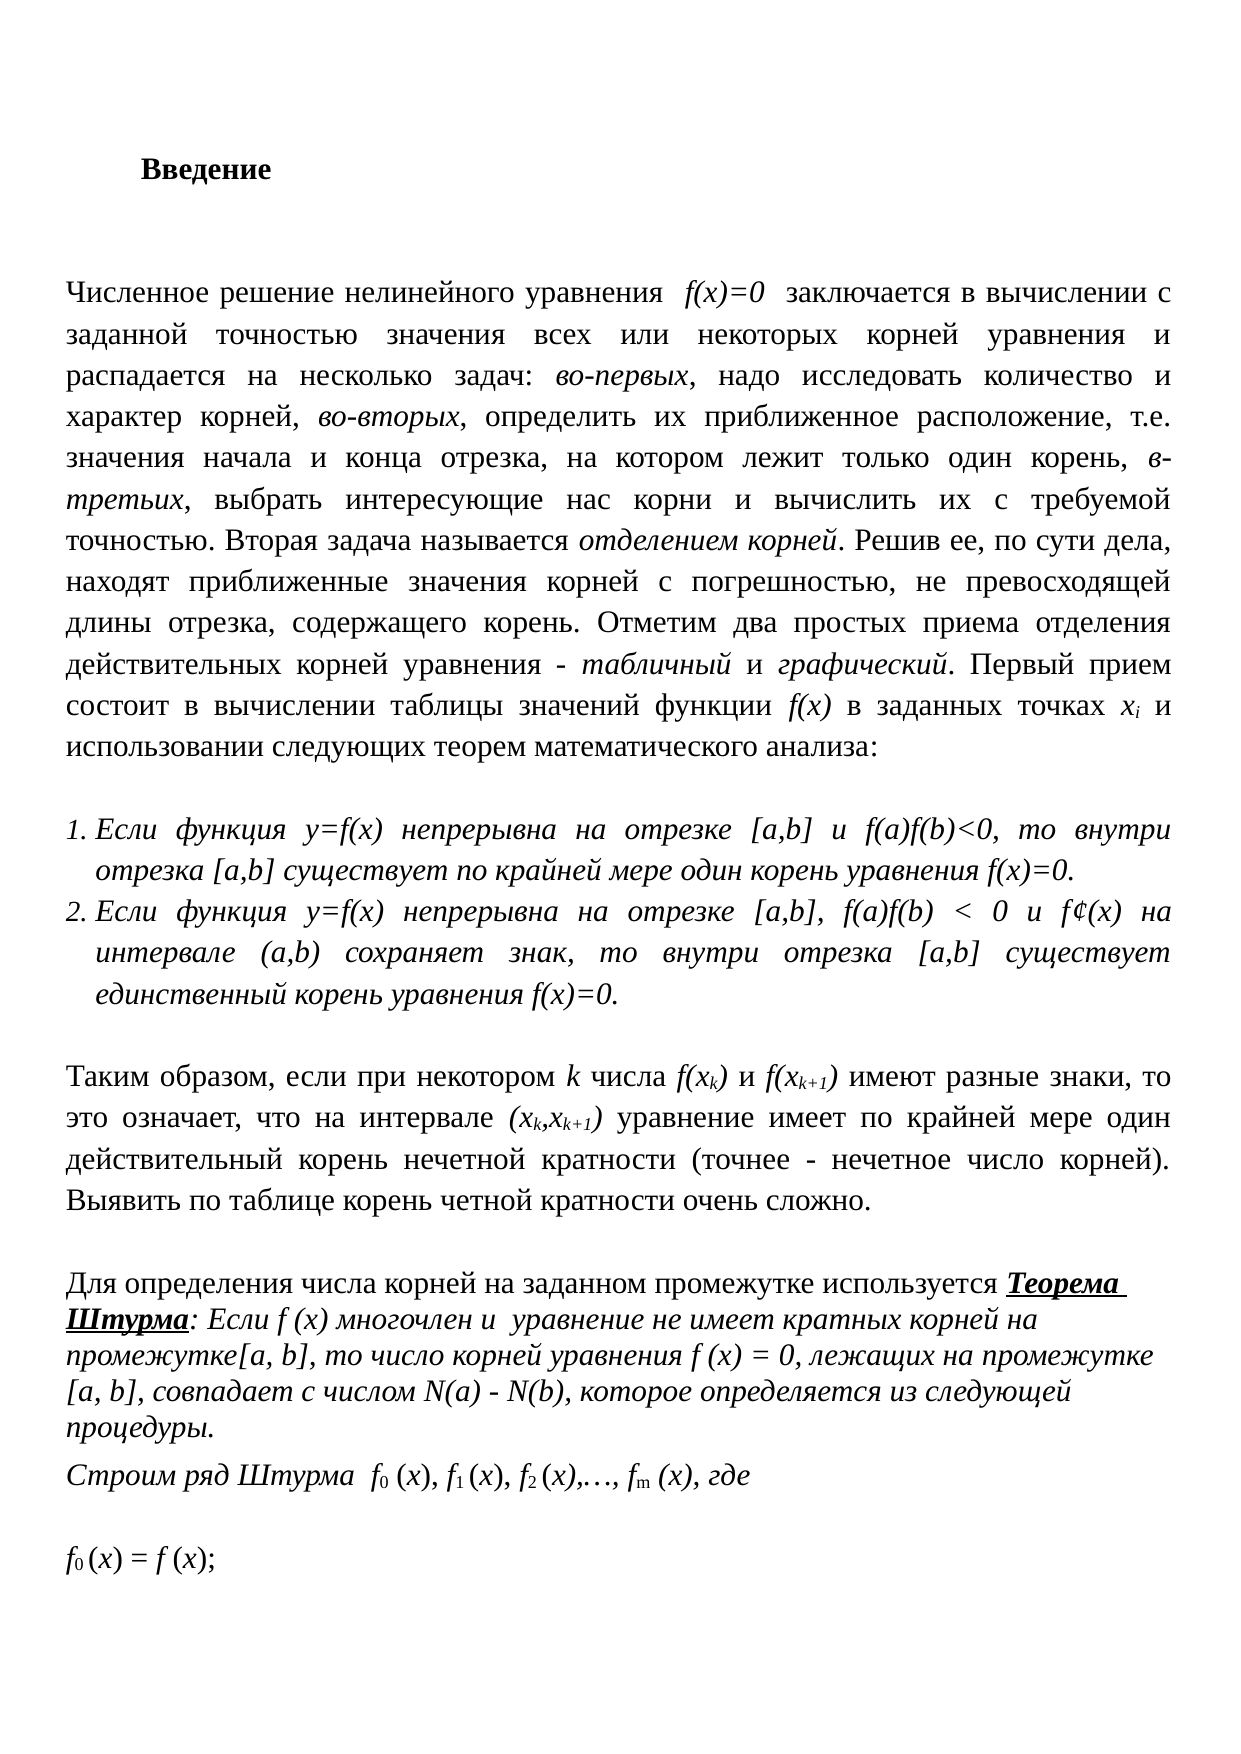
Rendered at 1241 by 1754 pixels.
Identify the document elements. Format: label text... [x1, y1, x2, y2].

text Таким образом, если при некотором k числа f(xk) и f(xk+1) имеют разные знаки, то это означает, что на интервале (xk,xk+1) уравнение имеет по крайней мере один действительный корень нечетной кратности (точнее - нечетное число корней). Выявить по таблице корень четной кратности очень сложно. [66, 1057, 1172, 1217]
text Введение [66, 150, 1172, 186]
subtitle Для определения числа корней на заданном промежутке используется Теорема Штурма: Если f (x) многочлен и уравнение не имеет кратных корней на промежутке[a, b], то число корней уравнения f (x) = 0, лежащих на промежутке [a, b], совпадает с числом N(a) - N(b), которое определяется из следующей процедуры. [66, 1264, 1172, 1444]
list Если функция y=f(x) непрерывна на отрезке [а,b] и f(a)f(b)<0, то внутри отрезка [a,b] существует по крайней мере один корень уравнения f(x)=0. [66, 810, 1172, 887]
text Численное решение нелинейного уравнения f(x)=0 заключается в вычислении с заданной точностью значения всех или некоторых корней уравнения и распадается на несколько задач: во-первых, надо исследовать количество и характер корней, во-вторых, определить их приближенное расположение, т.е. значения начала и конца отрезка, на котором лежит только один корень, в-третьих, выбрать интересующие нас корни и вычислить их с требуемой точностью. Вторая задача называется отделением корней. Решив ее, по сути дела, находят приближенные значения корней с погрешностью, не превосходящей длины отрезка, содержащего корень. Отметим два простых приема отделения действительных корней уравнения - табличный и графический. Первый прием состоит в вычислении таблицы значений функции f(x) в заданных точках xi и использовании следующих теорем математического анализа: [66, 274, 1172, 763]
text Строим ряд Штурма f0 (x), f1 (x), f2 (x),…, fm (x), где [66, 1456, 1172, 1492]
list Если функция y=f(x) непрерывна на отрезке [а,b], f(a)f(b) < 0 и f¢(x) на интервале (a,b) сохраняет знак, то внутри отрезка [a,b] существует единственный корень уравнения f(x)=0. [66, 892, 1172, 1011]
text f0 (x) = f (x); [66, 1539, 1172, 1575]
